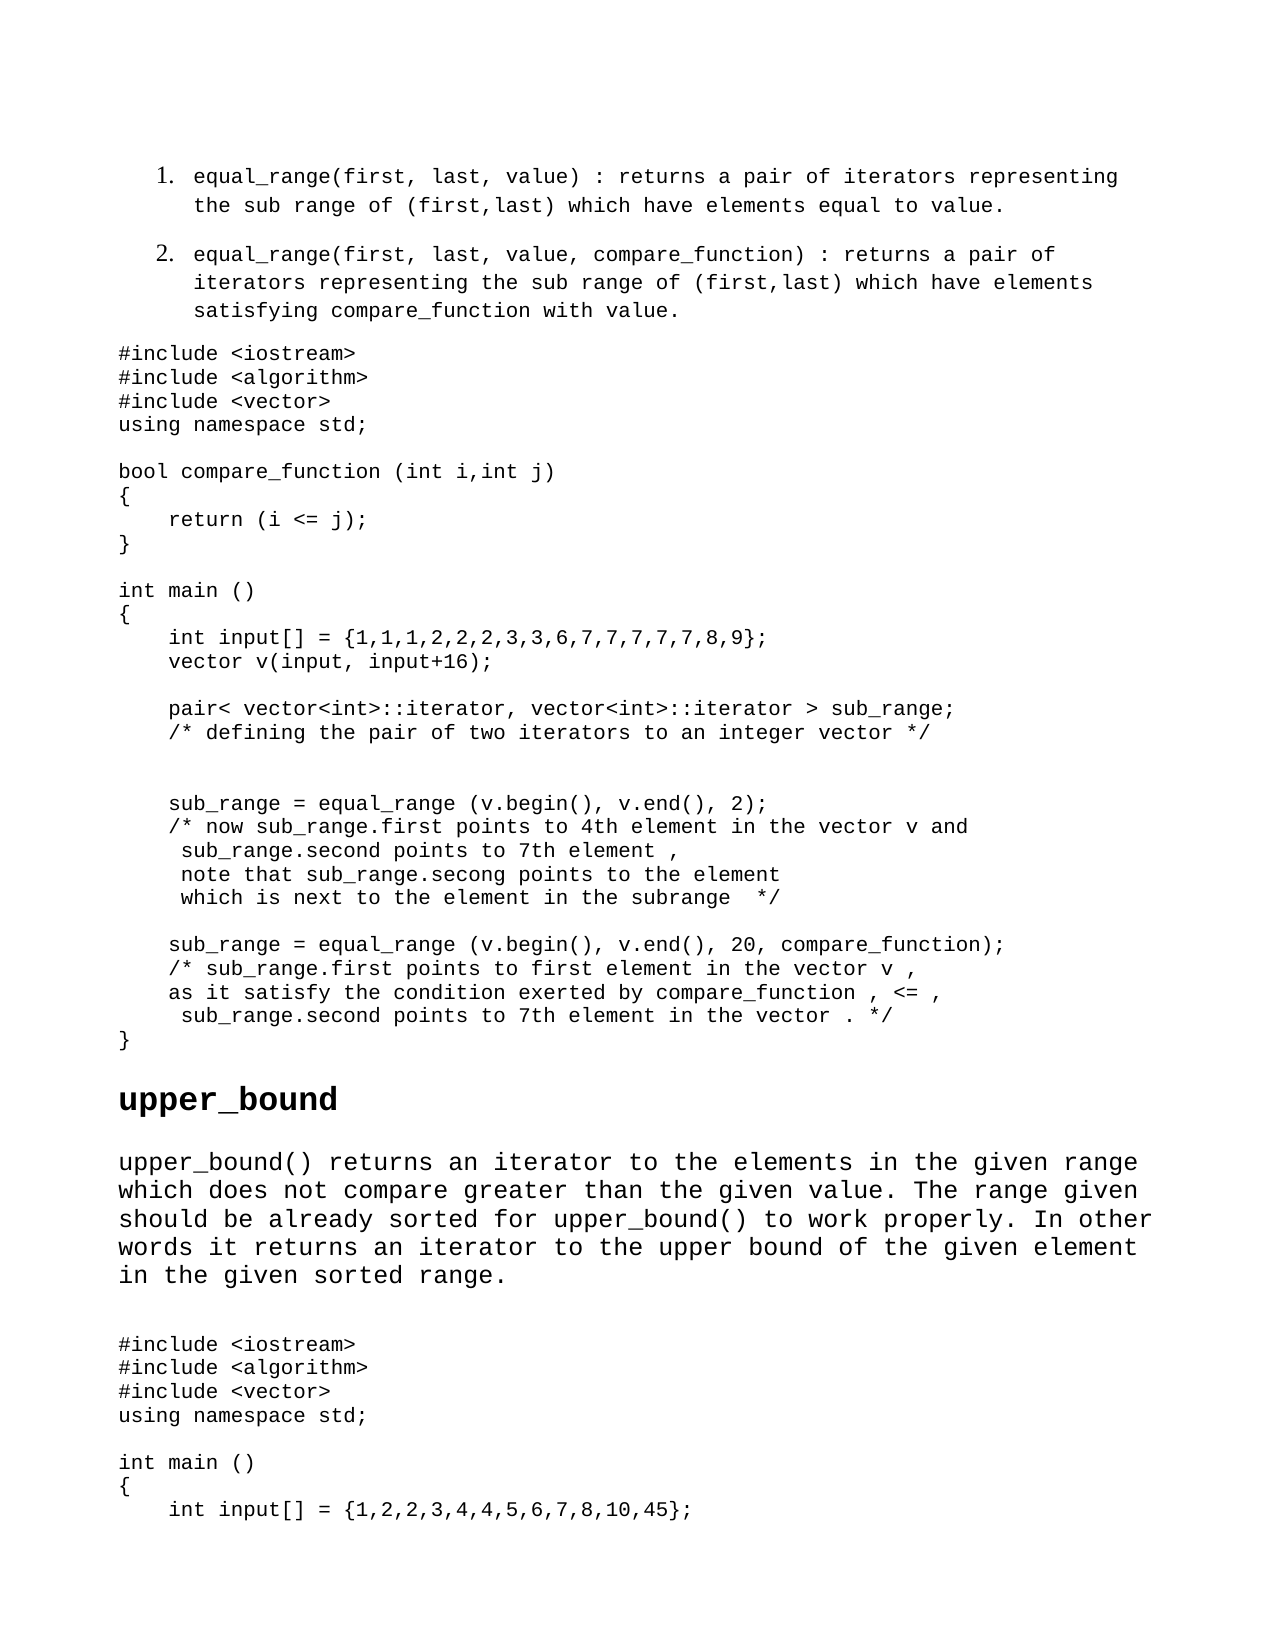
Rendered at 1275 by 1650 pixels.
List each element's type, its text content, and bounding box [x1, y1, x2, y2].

text note that sub_range.secong points to the element [118, 863, 1157, 887]
text #include <vector> [118, 391, 1157, 414]
list equal_range(first, last, value) : returns a pair of iterators representing the sub range of (first,last) which have elements equal to value. [156, 161, 1157, 218]
text as it satisfy the condition exerted by compare_function , <= , [118, 982, 1157, 1005]
text upper_bound [118, 1082, 1157, 1120]
text pair< vector<int>::iterator, vector<int>::iterator > sub_range; [118, 698, 1157, 722]
text using namespace std; [118, 1404, 1157, 1428]
text #include <vector> [118, 1381, 1157, 1404]
text int main () [118, 1452, 1157, 1476]
text #include <iostream> [118, 1334, 1157, 1357]
text using namespace std; [118, 414, 1157, 438]
text #include <iostream> [118, 343, 1157, 367]
text } [118, 1029, 1157, 1053]
text sub_range = equal_range (v.begin(), v.end(), 20, compare_function); [118, 934, 1157, 958]
text sub_range.second points to 7th element , [118, 840, 1157, 863]
text bool compare_function (int i,int j) [118, 462, 1157, 485]
text #include <algorithm> [118, 367, 1157, 391]
text { [118, 603, 1157, 627]
text { [118, 485, 1157, 509]
text which is next to the element in the subrange */ [118, 887, 1157, 911]
text return (i <= j); [118, 509, 1157, 532]
text #include <algorithm> [118, 1357, 1157, 1381]
text } [118, 532, 1157, 556]
text int main () [118, 580, 1157, 603]
text /* now sub_range.first points to 4th element in the vector v and [118, 816, 1157, 840]
text upper_bound() returns an iterator to the elements in the given range which does not compare greater than the given value. The range given should be already sorted for upper_bound() to work properly. In other words it returns an iterator to the upper bound of the given element in the given sorted range. [118, 1149, 1157, 1291]
text /* sub_range.first points to first element in the vector v , [118, 958, 1157, 982]
text int input[] = {1,2,2,3,4,4,5,6,7,8,10,45}; [118, 1499, 1157, 1523]
text int input[] = {1,1,1,2,2,2,3,3,6,7,7,7,7,7,8,9}; [118, 627, 1157, 651]
list equal_range(first, last, value, compare_function) : returns a pair of iterators representing the sub range of (first,last) which have elements satisfying compare_function with value. [156, 238, 1157, 324]
text sub_range.second points to 7th element in the vector . */ [118, 1005, 1157, 1029]
text vector v(input, input+16); [118, 651, 1157, 674]
text sub_range = equal_range (v.begin(), v.end(), 2); [118, 793, 1157, 816]
text /* defining the pair of two iterators to an integer vector */ [118, 722, 1157, 745]
text { [118, 1476, 1157, 1499]
